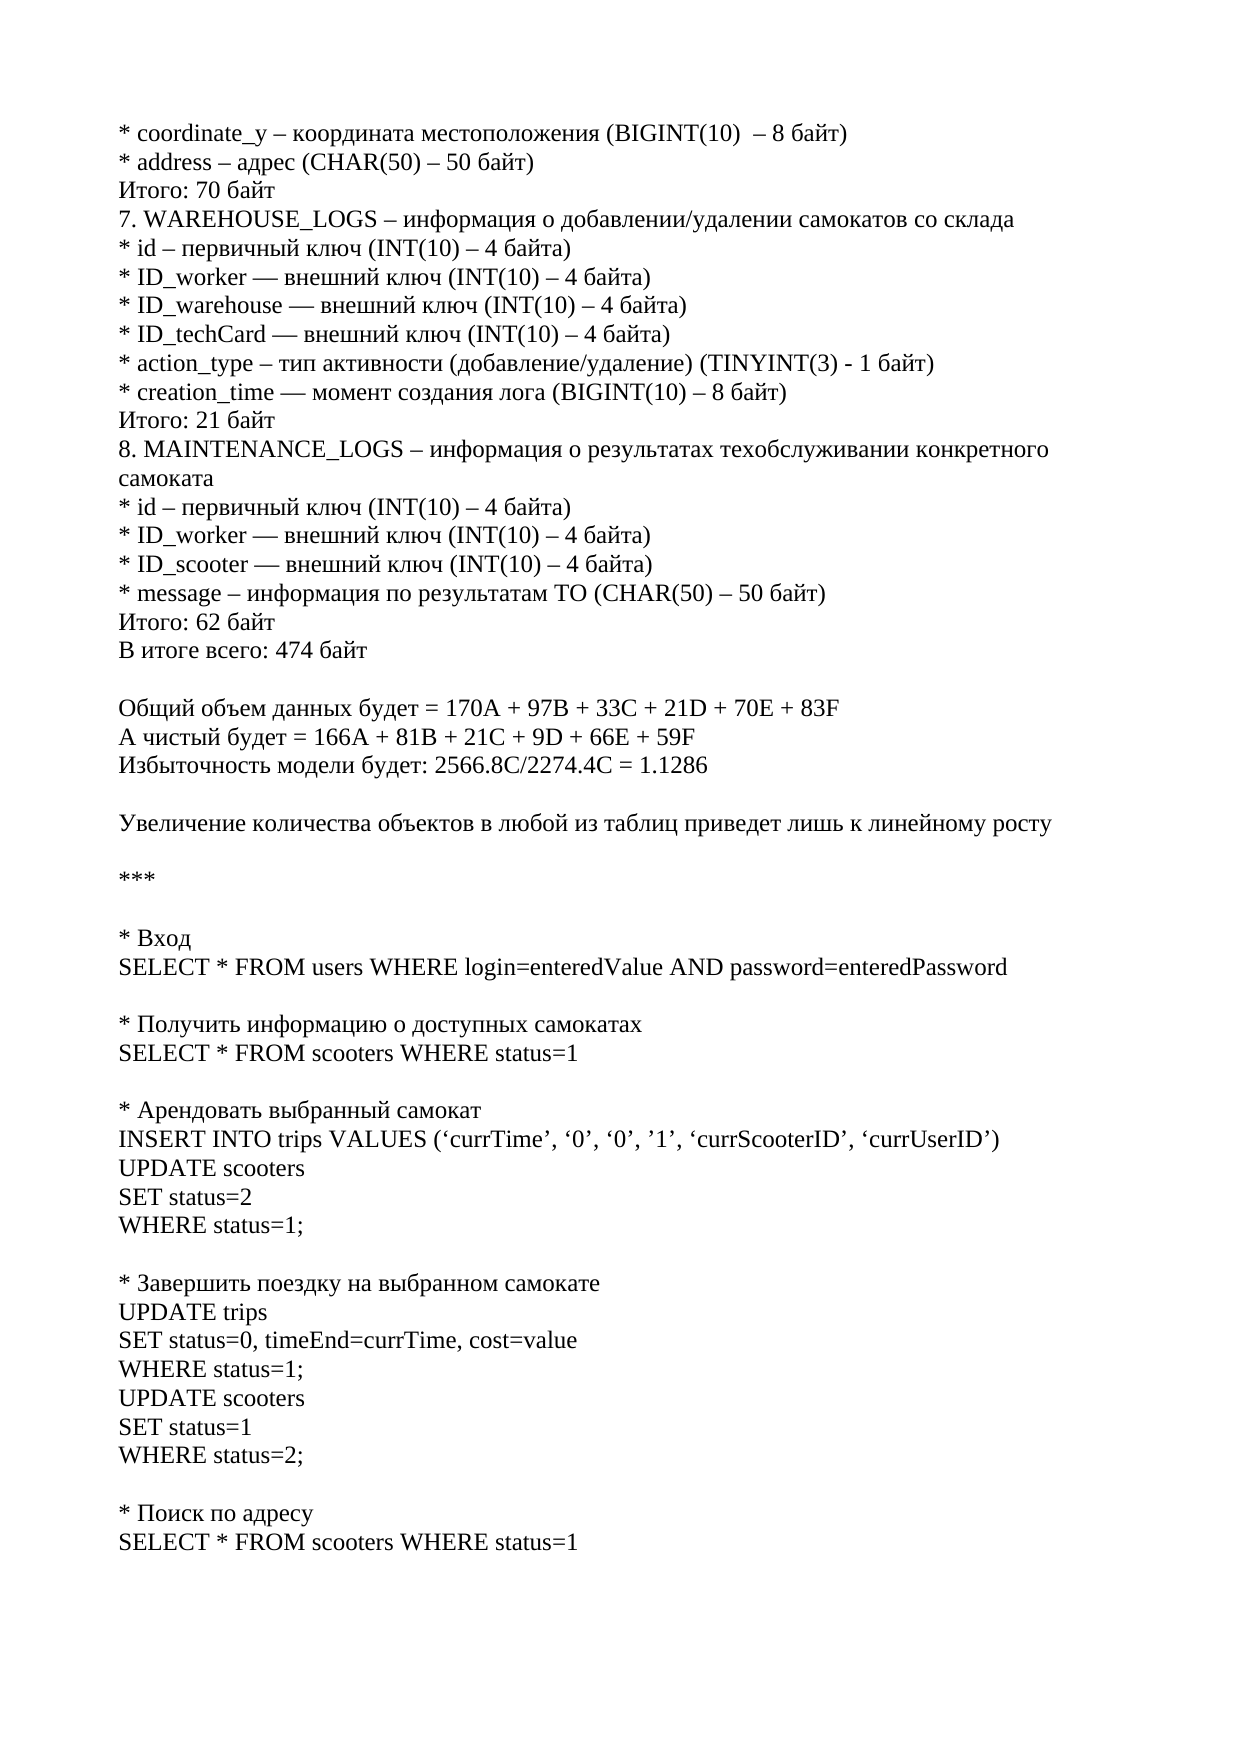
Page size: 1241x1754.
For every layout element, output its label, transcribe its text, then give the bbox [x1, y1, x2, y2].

text * ID_worker — внешний ключ (INT(10) – 4 байта) [118, 521, 1122, 549]
text Итого: 21 байт [118, 406, 1122, 434]
text *** [118, 866, 1122, 894]
text * ID_worker — внешний ключ (INT(10) – 4 байта) [118, 262, 1122, 291]
text UPDATE trips [118, 1297, 1122, 1326]
text * message – информация по результатам ТО (CHAR(50) – 50 байт) [118, 578, 1122, 607]
text * ID_warehouse — внешний ключ (INT(10) – 4 байта) [118, 291, 1122, 319]
text WHERE status=2; [118, 1441, 1122, 1469]
text 8. MAINTENANCE_LOGS – информация о результатах техобслуживании конкретного самоката [118, 434, 1122, 492]
text Итого: 70 байт [118, 176, 1122, 204]
text Итого: 62 байт [118, 607, 1122, 636]
text SET status=0, timeEnd=currTime, cost=value [118, 1326, 1122, 1354]
text * Получить информацию о доступных самокатах [118, 1009, 1122, 1038]
text INSERT INTO trips VALUES (‘currTime’, ‘0’, ‘0’, ’1’, ‘currScooterID’, ‘currUserID’) [118, 1124, 1122, 1153]
text * Завершить поездку на выбранном самокате [118, 1268, 1122, 1297]
text * ID_techCard — внешний ключ (INT(10) – 4 байта) [118, 319, 1122, 348]
text SELECT * FROM scooters WHERE status=1 [118, 1527, 1122, 1556]
text SELECT * FROM users WHERE login=enteredValue AND password=enteredPassword [118, 952, 1122, 981]
text Избыточность модели будет: 2566.8C/2274.4C = 1.1286 [118, 751, 1122, 779]
text * Поиск по адресу [118, 1498, 1122, 1527]
text * id – первичный ключ (INT(10) – 4 байта) [118, 492, 1122, 521]
text WHERE status=1; [118, 1211, 1122, 1239]
text * Арендовать выбранный самокат [118, 1096, 1122, 1124]
text * Вход [118, 923, 1122, 952]
text * ID_scooter — внешний ключ (INT(10) – 4 байта) [118, 549, 1122, 578]
text WHERE status=1; [118, 1354, 1122, 1383]
text А чистый будет = 166A + 81B + 21С + 9D + 66E + 59F [118, 722, 1122, 751]
text SET status=1 [118, 1412, 1122, 1441]
text В итоге всего: 474 байт [118, 636, 1122, 664]
text * creation_time — момент создания лога (BIGINT(10) – 8 байт) [118, 377, 1122, 406]
text * coordinate_y – координата местоположения (BIGINT(10) – 8 байт) [118, 118, 1122, 147]
text * action_type – тип активности (добавление/удаление) (TINYINT(3) - 1 байт) [118, 348, 1122, 377]
text SELECT * FROM scooters WHERE status=1 [118, 1038, 1122, 1067]
text UPDATE scooters [118, 1383, 1122, 1412]
text SET status=2 [118, 1182, 1122, 1211]
text Общий объем данных будет = 170A + 97B + 33C + 21D + 70E + 83F [118, 693, 1122, 722]
text 7. WAREHOUSE_LOGS – информация о добавлении/удалении самокатов со склада [118, 204, 1122, 233]
text * id – первичный ключ (INT(10) – 4 байта) [118, 233, 1122, 262]
text UPDATE scooters [118, 1153, 1122, 1182]
text Увеличение количества объектов в любой из таблиц приведет лишь к линейному росту [118, 808, 1122, 837]
text * address – адрес (CHAR(50) – 50 байт) [118, 147, 1122, 176]
